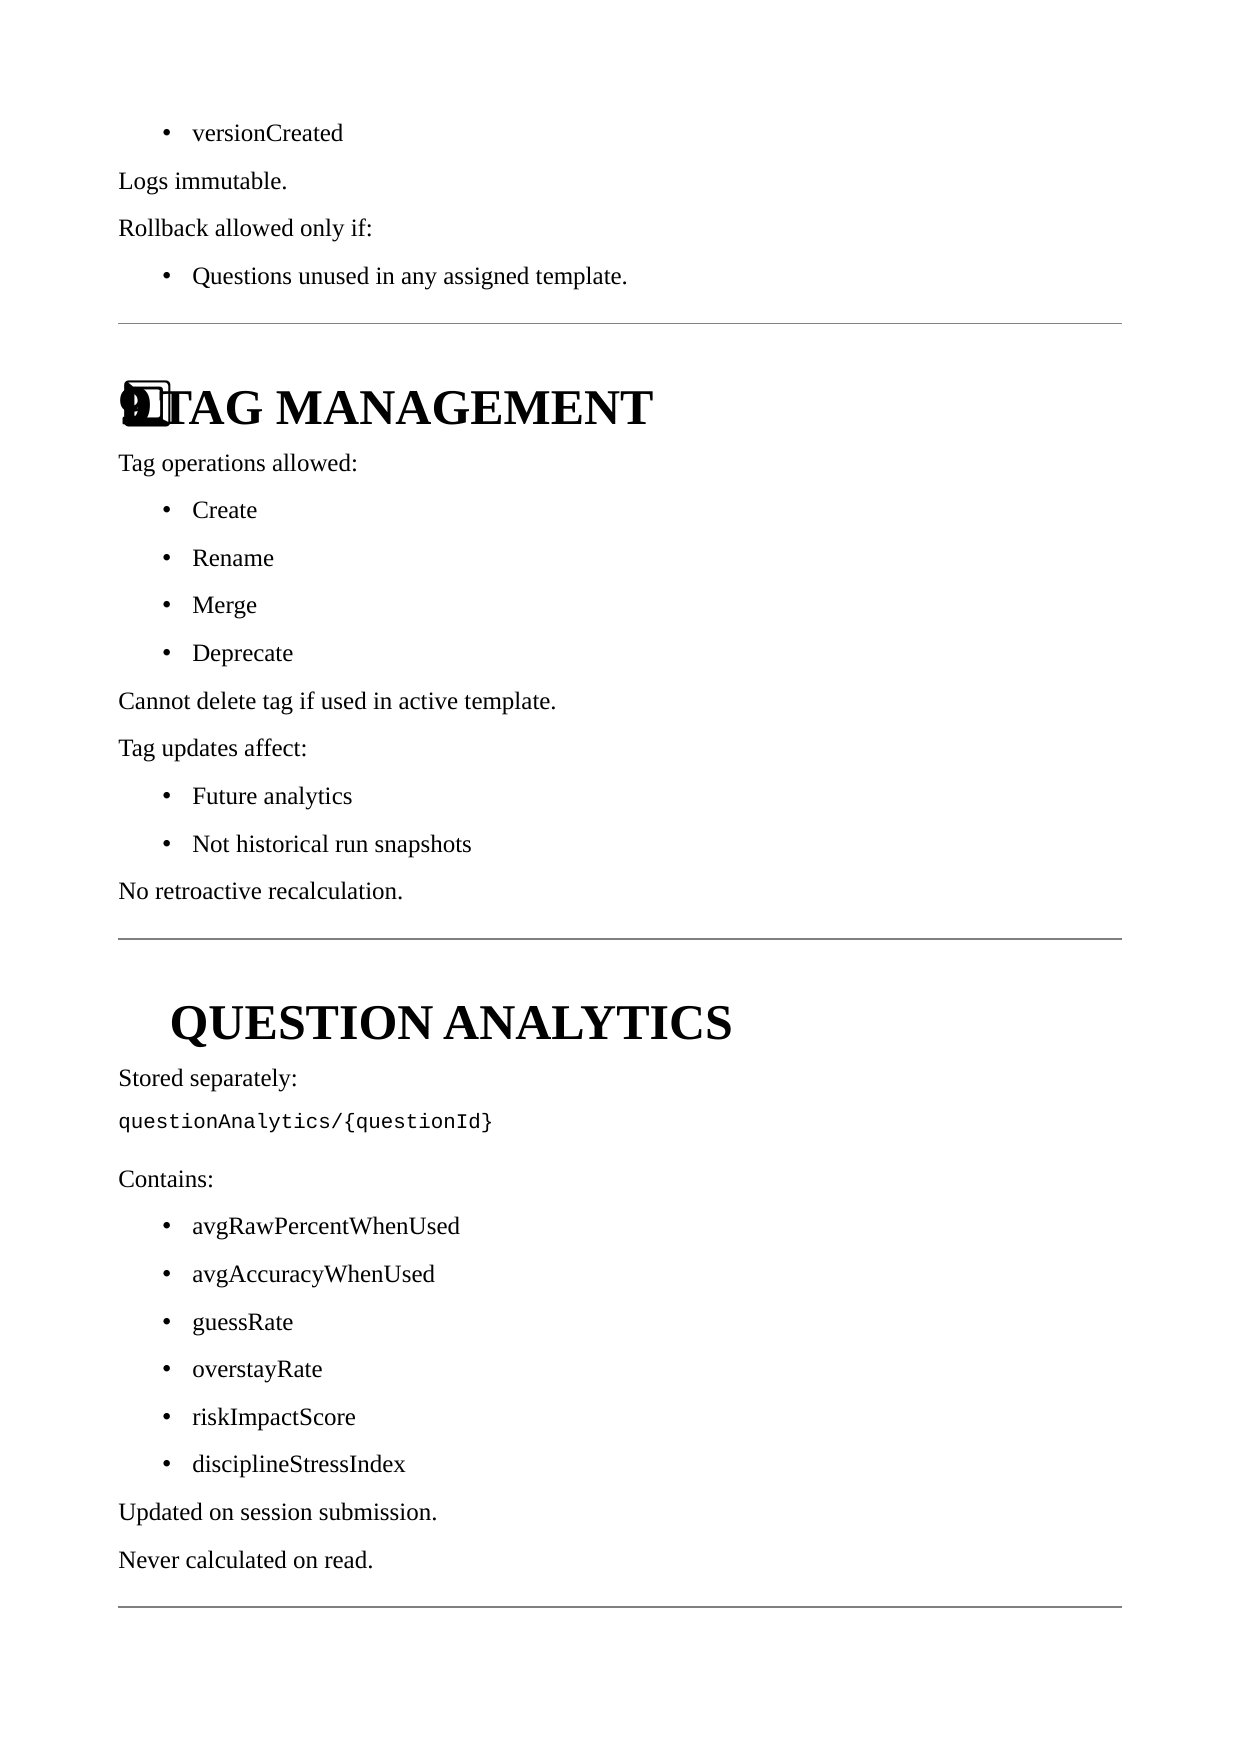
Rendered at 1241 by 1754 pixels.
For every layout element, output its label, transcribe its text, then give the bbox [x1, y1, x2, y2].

list avgAccuracyWhenUsed [162, 1259, 1122, 1288]
list guessRate [162, 1307, 1122, 1335]
text Logs immutable. [118, 166, 1122, 194]
list Merge [162, 591, 1122, 619]
text Contains: [118, 1164, 1122, 1193]
subtitle 9️⃣ TAG MANAGEMENT [118, 378, 1122, 435]
text Updated on session submission. [118, 1497, 1122, 1526]
text No retroactive recalculation. [118, 876, 1122, 905]
text Cannot delete tag if used in active template. [118, 686, 1122, 714]
text Never calculated on read. [118, 1545, 1122, 1573]
text Tag operations allowed: [118, 448, 1122, 477]
list Deprecate [162, 638, 1122, 667]
list disciplineStressIndex [162, 1449, 1122, 1478]
list avgRawPercentWhenUsed [162, 1211, 1122, 1240]
list riskImpactScore [162, 1402, 1122, 1431]
list overstayRate [162, 1354, 1122, 1383]
list Future analytics [162, 781, 1122, 810]
list versionCreated [162, 118, 1122, 147]
text Tag updates affect: [118, 733, 1122, 762]
text questionAnalytics/{questionId} [118, 1111, 1122, 1134]
list Not historical run snapshots [162, 829, 1122, 857]
list Rename [162, 543, 1122, 572]
subtitle 🔟 QUESTION ANALYTICS [118, 993, 1122, 1051]
list Create [162, 495, 1122, 524]
text Rollback allowed only if: [118, 213, 1122, 242]
list Questions unused in any assigned template. [162, 261, 1122, 290]
text Stored separately: [118, 1063, 1122, 1092]
